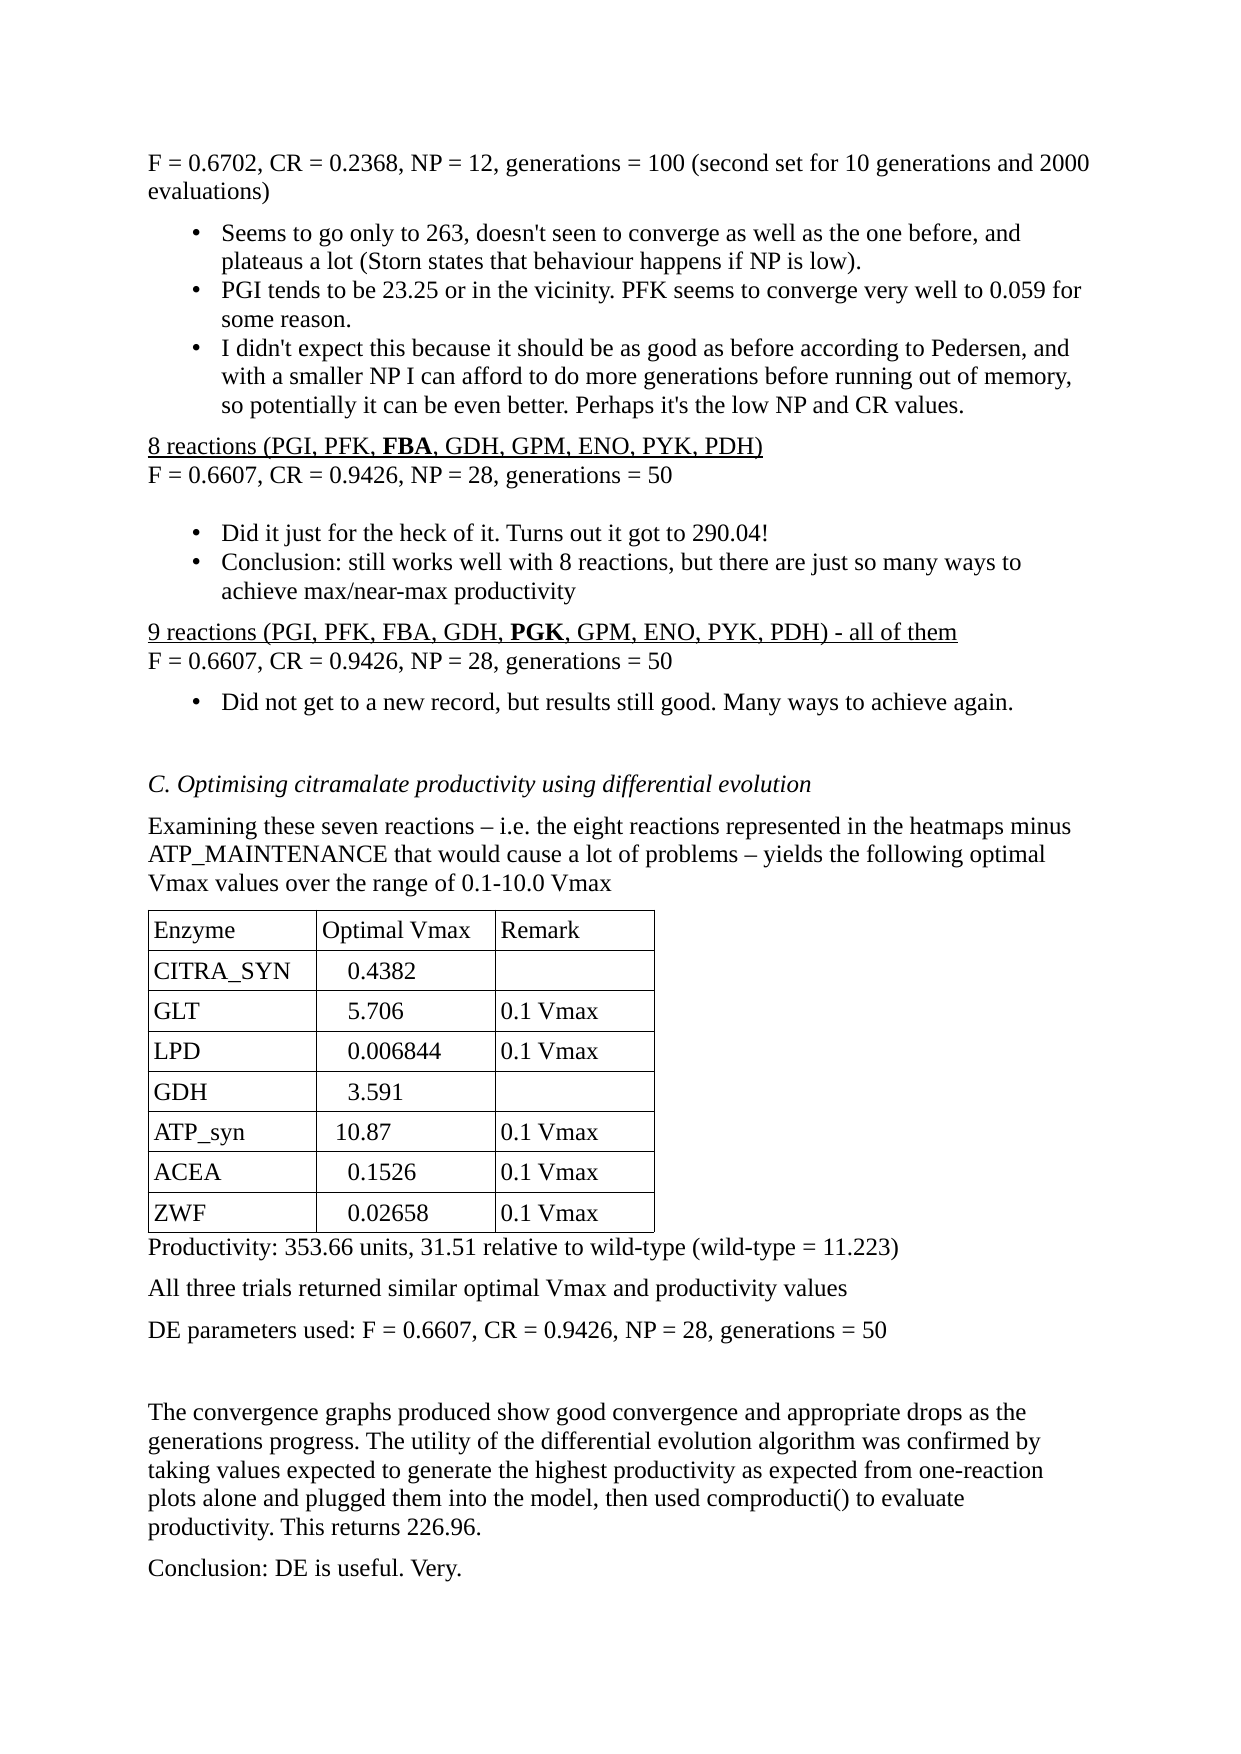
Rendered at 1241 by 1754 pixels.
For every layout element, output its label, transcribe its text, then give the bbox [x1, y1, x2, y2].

text 8 reactions (PGI, PFK, FBA, GDH, GPM, ENO, PYK, PDH) [148, 431, 1093, 460]
table_cell 0.4382 [317, 951, 495, 990]
table_cell 5.706 [317, 991, 495, 1031]
table_cell 0.1 Vmax [496, 1193, 654, 1232]
table_cell ZWF [149, 1193, 316, 1232]
table_header Enzyme [149, 911, 316, 950]
text F = 0.6607, CR = 0.9426, NP = 28, generations = 50 [148, 460, 1093, 489]
table_cell 0.1 Vmax [496, 1152, 654, 1192]
text Productivity: 353.66 units, 31.51 relative to wild-type (wild-type = 11.223) [148, 1232, 1093, 1261]
table_cell GDH [149, 1072, 316, 1111]
text DE parameters used: F = 0.6607, CR = 0.9426, NP = 28, generations = 50 [148, 1315, 1093, 1343]
table_cell [496, 1072, 654, 1111]
text 9 reactions (PGI, PFK, FBA, GDH, PGK, GPM, ENO, PYK, PDH) - all of them [148, 617, 1093, 646]
table_cell 0.1526 [317, 1152, 495, 1192]
text F = 0.6607, CR = 0.9426, NP = 28, generations = 50 [148, 646, 1093, 674]
table_cell [496, 951, 654, 990]
text Conclusion: DE is useful. Very. [148, 1553, 1093, 1582]
text C. Optimising citramalate productivity using differential evolution [148, 769, 1093, 798]
table_cell ACEA [149, 1152, 316, 1192]
text All three trials returned similar optimal Vmax and productivity values [148, 1273, 1093, 1302]
list Seems to go only to 263, doesn't seen to converge as well as the one before, and plateaus a lot (Storn states that behaviour happens if NP is low). [192, 218, 1093, 275]
table_header Remark [496, 911, 654, 950]
list Conclusion: still works well with 8 reactions, but there are just so many ways to achieve max/near-max productivity [192, 547, 1093, 604]
text Examining these seven reactions – i.e. the eight reactions represented in the heatmaps minus ATP_MAINTENANCE that would cause a lot of problems – yields the following optimal Vmax values over the range of 0.1-10.0 Vmax [148, 811, 1093, 897]
table_cell GLT [149, 991, 316, 1031]
table_cell CITRA_SYN [149, 951, 316, 990]
table_cell ATP_syn [149, 1112, 316, 1151]
table_cell 0.02658 [317, 1193, 495, 1232]
table_cell 0.1 Vmax [496, 991, 654, 1031]
table_cell 0.1 Vmax [496, 1112, 654, 1151]
table_cell LPD [149, 1032, 316, 1071]
list Did not get to a new record, but results still good. Many ways to achieve again. [192, 687, 1093, 716]
text The convergence graphs produced show good convergence and appropriate drops as the generations progress. The utility of the differential evolution algorithm was confirmed by taking values expected to generate the highest productivity as expected from one-reaction plots alone and plugged them into the model, then used comproducti() to evaluate productivity. This returns 226.96. [148, 1397, 1093, 1541]
table_cell 3.591 [317, 1072, 495, 1111]
list I didn't expect this because it should be as good as before according to Pedersen, and with a smaller NP I can afford to do more generations before running out of memory, so potentially it can be even better. Perhaps it's the low NP and CR values. [192, 333, 1093, 419]
table_cell 10.87 [317, 1112, 495, 1151]
table_cell 0.006844 [317, 1032, 495, 1071]
list PGI tends to be 23.25 or in the vicinity. PFK seems to converge very well to 0.059 for some reason. [192, 275, 1093, 333]
table_header Optimal Vmax [317, 911, 495, 950]
text F = 0.6702, CR = 0.2368, NP = 12, generations = 100 (second set for 10 generations and 2000 evaluations) [148, 148, 1093, 205]
table_cell 0.1 Vmax [496, 1032, 654, 1071]
list Did it just for the heck of it. Turns out it got to 290.04! [192, 518, 1093, 547]
